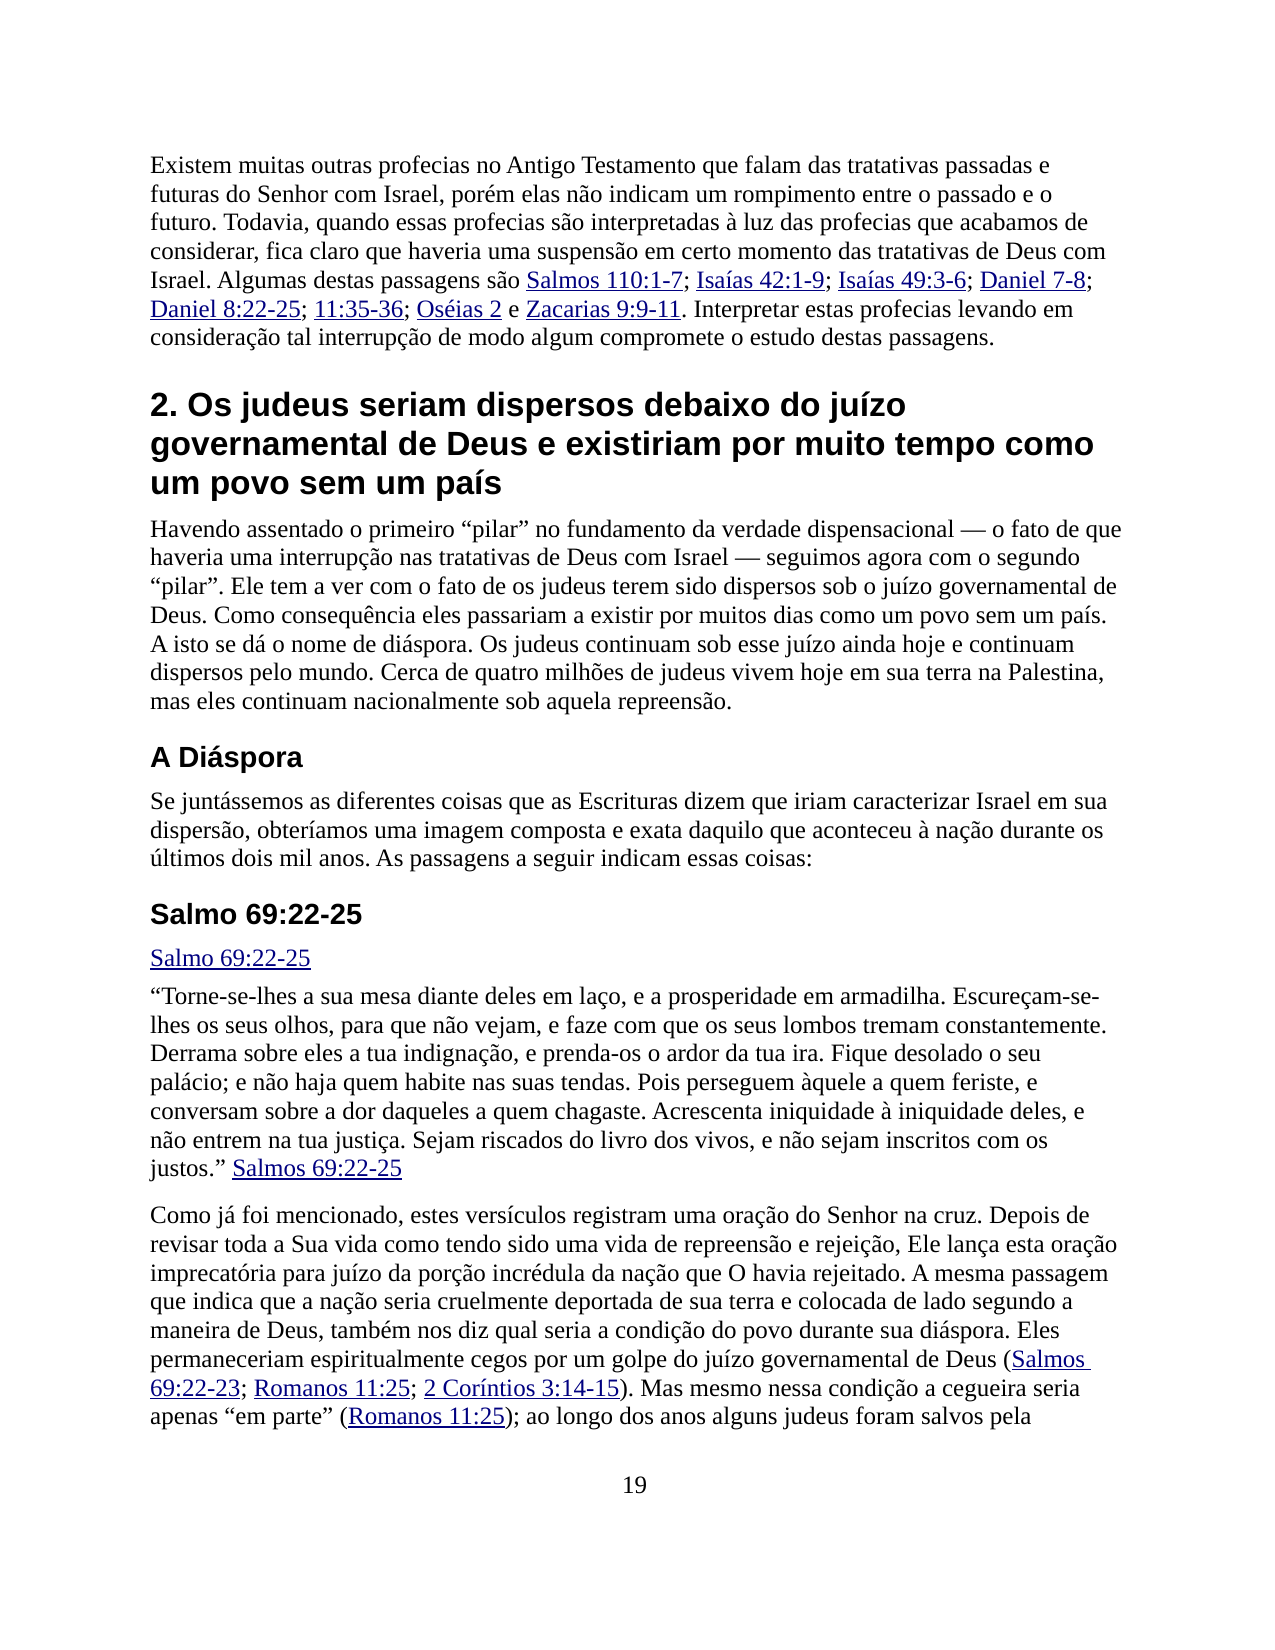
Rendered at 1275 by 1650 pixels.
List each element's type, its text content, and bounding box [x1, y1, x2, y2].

text Se juntássemos as diferentes coisas que as Escrituras dizem que iriam caracterizar Israel em sua dispersão, obteríamos uma imagem composta e exata daquilo que aconteceu à nação durante os últimos dois mil anos. As passagens a seguir indicam essas coisas: [150, 786, 1125, 872]
text Existem muitas outras profecias no Antigo Testamento que falam das tratativas passadas e futuras do Senhor com Israel, porém elas não indicam um rompimento entre o passado e o futuro. Todavia, quando essas profecias são interpretadas à luz das profecias que acabamos de considerar, fica claro que haveria uma suspensão em certo momento das tratativas de Deus com Israel. Algumas destas passagens são Salmos 110:1-7; Isaías 42:1-9; Isaías 49:3-6; Daniel 7-8; Daniel 8:22-25; 11:35-36; Oséias 2 e Zacarias 9:9-11. Interpretar estas profecias levando em consideração tal interrupção de modo algum compromete o estudo destas passagens. [150, 150, 1125, 351]
text Havendo assentado o primeiro “pilar” no fundamento da verdade dispensacional — o fato de que haveria uma interrupção nas tratativas de Deus com Israel — seguimos agora com o segundo “pilar”. Ele tem a ver com o fato de os judeus terem sido dispersos sob o juízo governamental de Deus. Como consequência eles passariam a existir por muitos dias como um povo sem um país. A isto se dá o nome de diáspora. Os judeus continuam sob esse juízo ainda hoje e continuam dispersos pelo mundo. Cerca de quatro milhões de judeus vivem hoje em sua terra na Palestina, mas eles continuam nacionalmente sob aquela repreensão. [150, 514, 1125, 715]
text Como já foi mencionado, estes versículos registram uma oração do Senhor na cruz. Depois de revisar toda a Sua vida como tendo sido uma vida de repreensão e rejeição, Ele lança esta oração imprecatória para juízo da porção incrédula da nação que O havia rejeitado. A mesma passagem que indica que a nação seria cruelmente deportada de sua terra e colocada de lado segundo a maneira de Deus, também nos diz qual seria a condição do povo durante sua diáspora. Eles permaneceriam espiritualmente cegos por um golpe do juízo governamental de Deus (Salmos 69:22-23; Romanos 11:25; 2 Coríntios 3:14-15). Mas mesmo nessa condição a cegueira seria apenas “em parte” (Romanos 11:25); ao longo dos anos alguns judeus foram salvos pela [150, 1200, 1125, 1430]
text Salmo 69:22-25 [150, 943, 1125, 972]
subtitle A Diáspora [150, 740, 1125, 773]
subtitle Salmo 69:22-25 [150, 897, 1125, 931]
subtitle 2. Os judeus seriam dispersos debaixo do juízo governamental de Deus e existiriam por muito tempo como um povo sem um país [150, 385, 1125, 501]
text “Torne-se-lhes a sua mesa diante deles em laço, e a prosperidade em armadilha. Escureçam-se-lhes os seus olhos, para que não vejam, e faze com que os seus lombos tremam constantemente. Derrama sobre eles a tua indignação, e prenda-os o ardor da tua ira. Fique desolado o seu palácio; e não haja quem habite nas suas tendas. Pois perseguem àquele a quem feriste, e conversam sobre a dor daqueles a quem chagaste. Acrescenta iniquidade à iniquidade deles, e não entrem na tua justiça. Sejam riscados do livro dos vivos, e não sejam inscritos com os justos.” Salmos 69:22-25 [150, 981, 1125, 1182]
